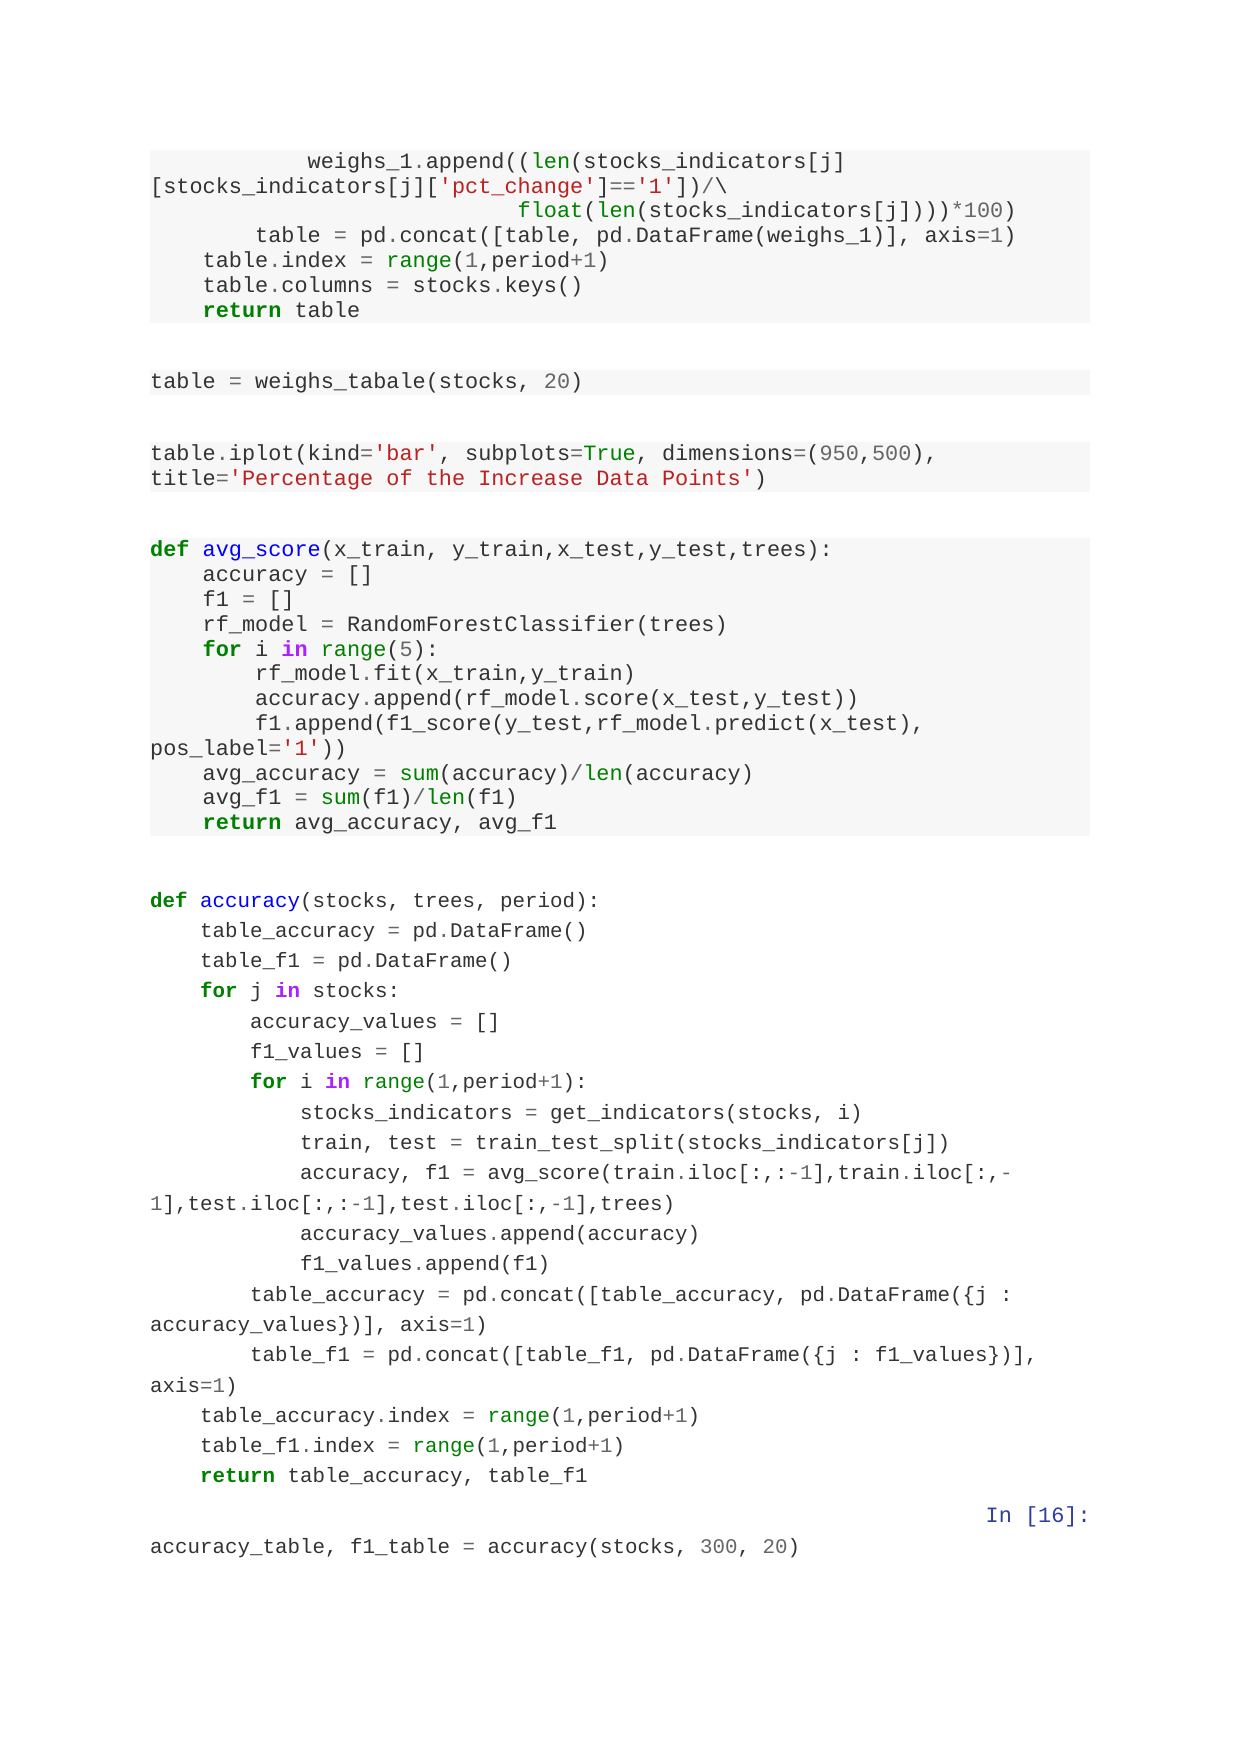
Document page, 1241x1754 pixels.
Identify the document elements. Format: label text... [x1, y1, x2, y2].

text accuracy_table, f1_table = accuracy(stocks, 300, 20) [150, 1529, 1090, 1560]
text f1_values.append(f1) [150, 1247, 1090, 1277]
text for i in range(1,period+1): [150, 1065, 1090, 1095]
text for j in stocks: [150, 974, 1090, 1004]
text table_f1 = pd.concat([table_f1, pd.DataFrame({j : f1_values})], axis=1) [150, 1338, 1090, 1398]
text table.iplot(kind='bar', subplots=True, dimensions=(950,500), title='Percentage of the Increase Data Points') [150, 442, 1090, 492]
text f1.append(f1_score(y_test,rf_model.predict(x_test), pos_label='1')) [150, 712, 1090, 762]
text for i in range(5): [150, 638, 1090, 662]
text table_f1 = pd.DataFrame() [150, 943, 1090, 974]
text table_accuracy.index = range(1,period+1) [150, 1398, 1090, 1428]
text table = weighs_tabale(stocks, 20) [150, 370, 1090, 395]
text In [16]: [150, 1499, 1090, 1529]
text table.index = range(1,period+1) [150, 249, 1090, 274]
text float(len(stocks_indicators[j])))*100) [150, 199, 1090, 224]
text return table_accuracy, table_f1 [150, 1459, 1090, 1489]
text accuracy = [] [150, 563, 1090, 588]
text table_accuracy = pd.concat([table_accuracy, pd.DataFrame({j : accuracy_values})], axis=1) [150, 1277, 1090, 1338]
text return avg_accuracy, avg_f1 [150, 811, 1090, 836]
text train, test = train_test_split(stocks_indicators[j]) [150, 1125, 1090, 1156]
text table_f1.index = range(1,period+1) [150, 1428, 1090, 1459]
text table_accuracy = pd.DataFrame() [150, 913, 1090, 943]
text f1 = [] [150, 588, 1090, 613]
text rf_model.fit(x_train,y_train) [150, 662, 1090, 687]
text f1_values = [] [150, 1034, 1090, 1065]
text weighs_1.append((len(stocks_indicators[j][stocks_indicators[j]['pct_change']=='1'])/\ [150, 150, 1090, 199]
text stocks_indicators = get_indicators(stocks, i) [150, 1095, 1090, 1125]
text avg_accuracy = sum(accuracy)/len(accuracy) [150, 762, 1090, 786]
text accuracy.append(rf_model.score(x_test,y_test)) [150, 687, 1090, 712]
text rf_model = RandomForestClassifier(trees) [150, 613, 1090, 638]
text table = pd.concat([table, pd.DataFrame(weighs_1)], axis=1) [150, 224, 1090, 249]
text return table [150, 299, 1090, 323]
text avg_f1 = sum(f1)/len(f1) [150, 786, 1090, 811]
text accuracy_values.append(accuracy) [150, 1216, 1090, 1247]
text accuracy, f1 = avg_score(train.iloc[:,:-1],train.iloc[:,-1],test.iloc[:,:-1],test.iloc[:,-1],trees) [150, 1156, 1090, 1216]
text def accuracy(stocks, trees, period): [150, 883, 1090, 913]
text table.columns = stocks.keys() [150, 274, 1090, 299]
text def avg_score(x_train, y_train,x_test,y_test,trees): [150, 538, 1090, 563]
text accuracy_values = [] [150, 1004, 1090, 1034]
